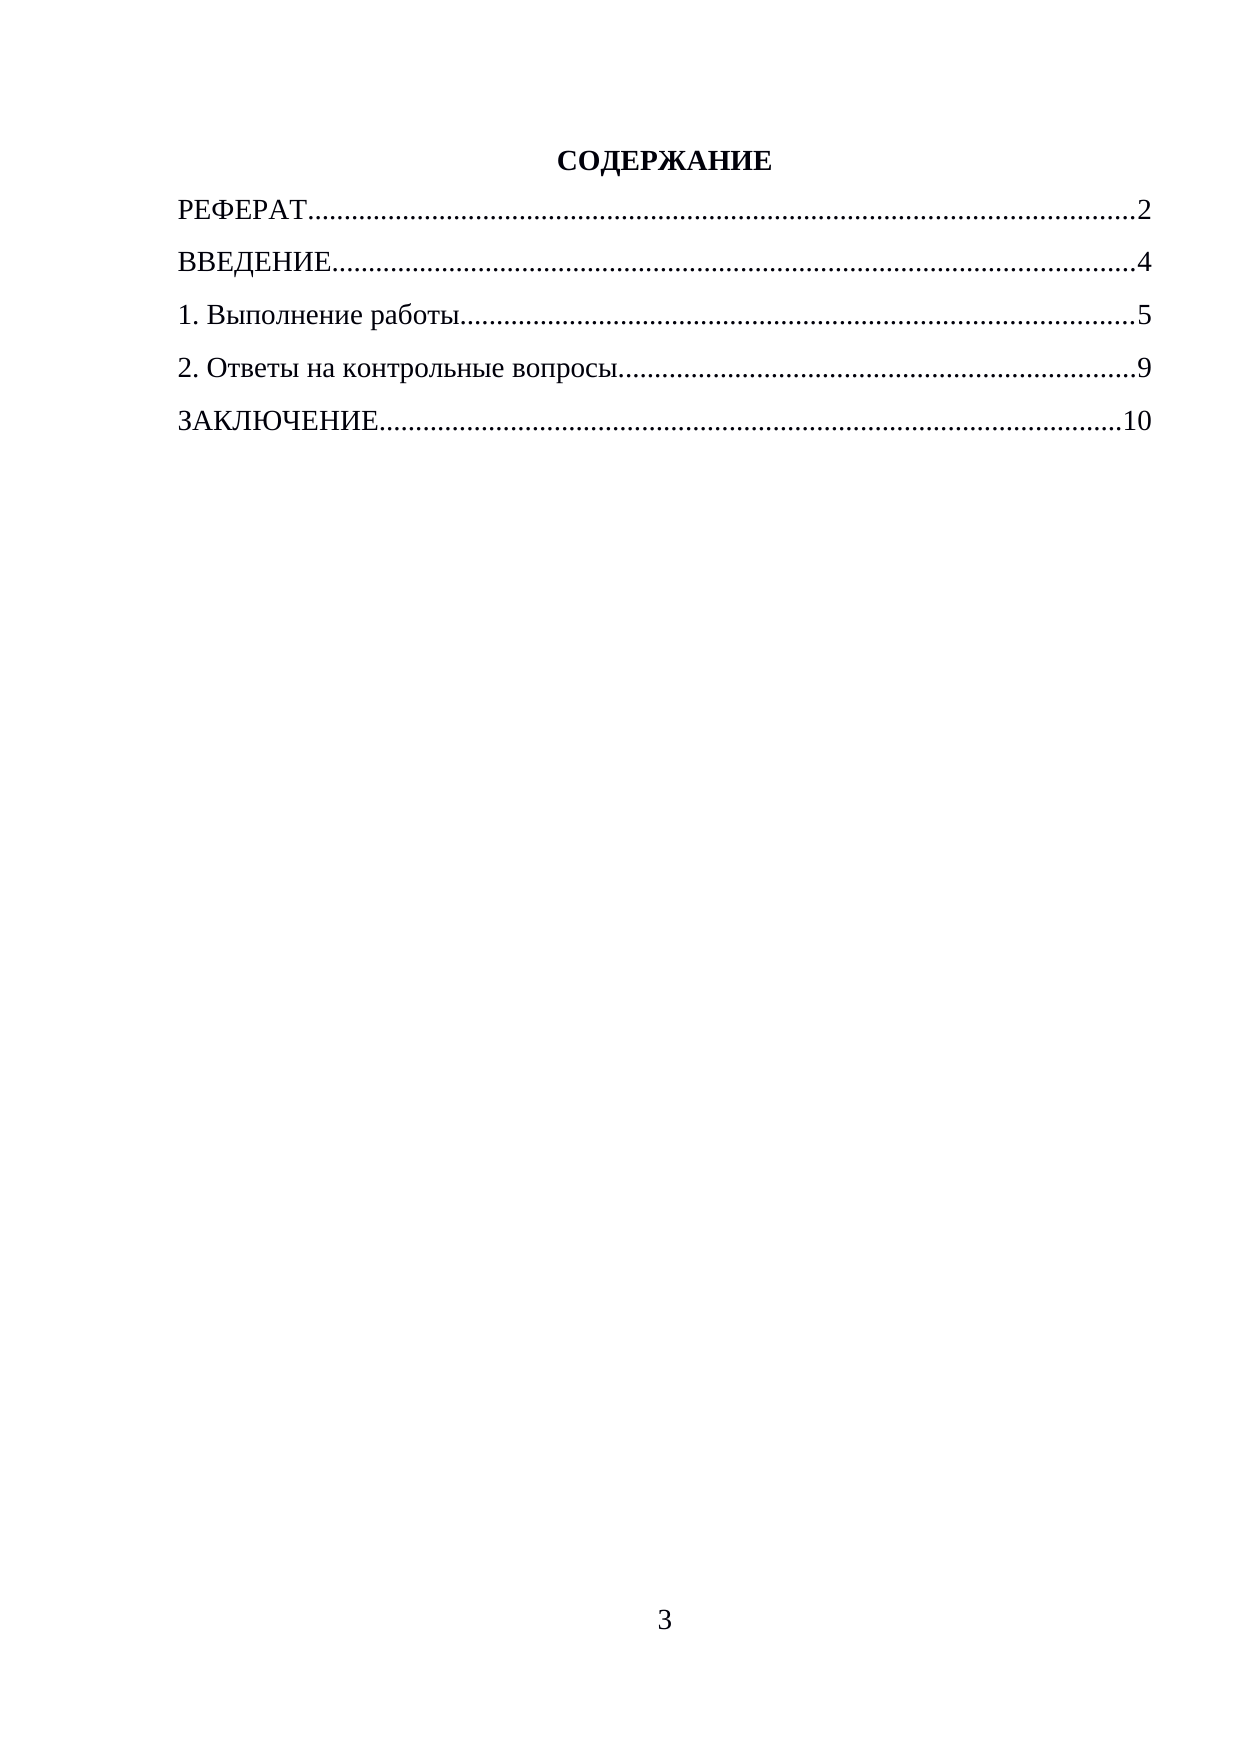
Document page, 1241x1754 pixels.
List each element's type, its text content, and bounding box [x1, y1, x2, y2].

text ЗАКЛЮЧЕНИЕ 10 [177, 403, 1152, 437]
text РЕФЕРАТ 2 [177, 192, 1152, 225]
subtitle СОДЕРЖАНИЕ [177, 143, 1152, 177]
text ВВЕДЕНИЕ 4 [177, 244, 1152, 278]
text 2. Ответы на контрольные вопросы 9 [177, 350, 1152, 384]
text 1. Выполнение работы 5 [177, 297, 1152, 331]
